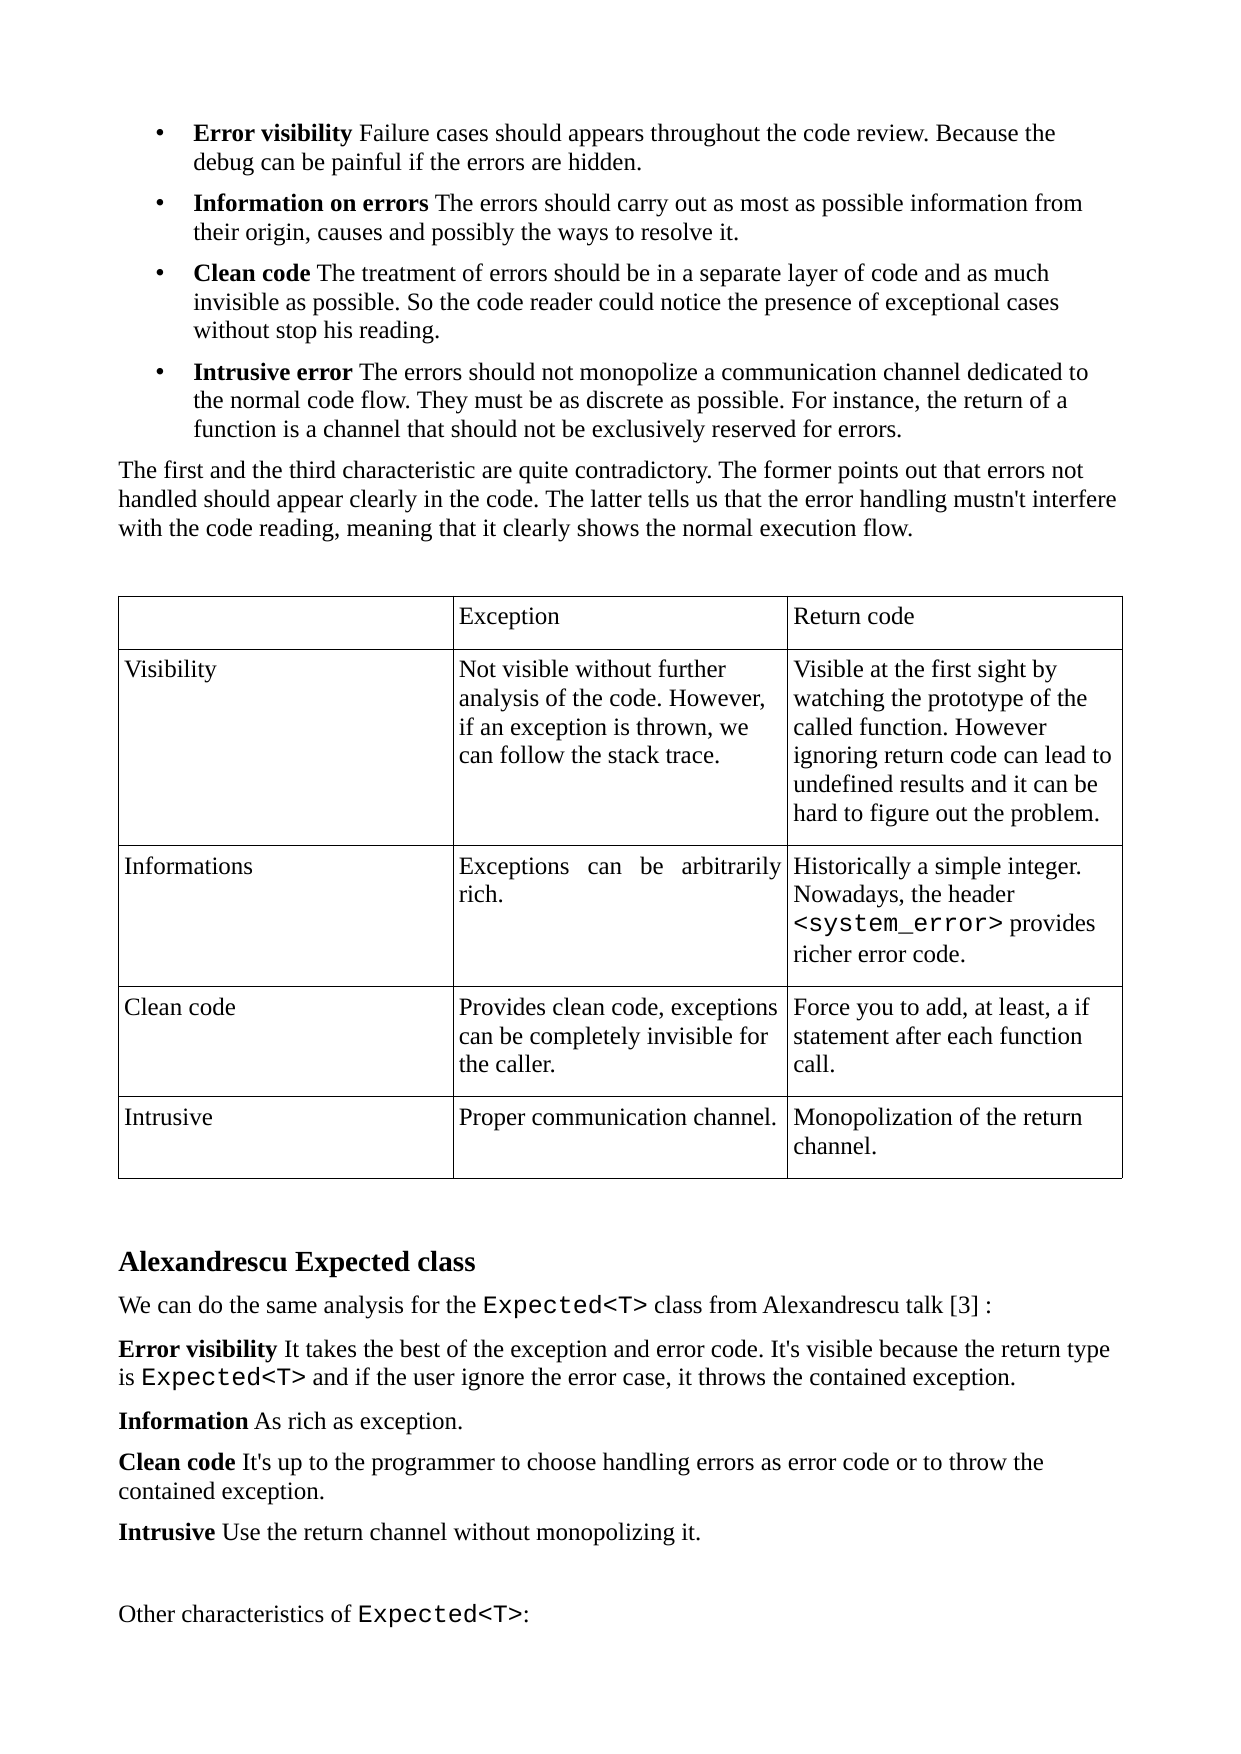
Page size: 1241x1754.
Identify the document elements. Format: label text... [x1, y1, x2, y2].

text Clean code It's up to the programmer to choose handling errors as error code or to throw the contained exception. [118, 1447, 1122, 1504]
text Error visibility It takes the best of the exception and error code. It's visible because the return type is Expected<T> and if the user ignore the error case, it throws the contained exception. [118, 1334, 1122, 1393]
text The first and the third characteristic are quite contradictory. The former points out that errors not handled should appear clearly in the code. The latter tells us that the error handling mustn't interfere with the code reading, meaning that it clearly shows the normal execution flow. [118, 456, 1122, 542]
table_cell Intrusive [119, 1097, 453, 1178]
text We can do the same analysis for the Expected<T> class from Alexandrescu talk [3] : [118, 1290, 1122, 1321]
list Clean code The treatment of errors should be in a separate layer of code and as much invisible as possible. So the code reader could notice the presence of exceptional cases without stop his reading. [156, 258, 1122, 344]
table_cell Proper communication channel. [454, 1097, 787, 1178]
list Error visibility Failure cases should appears throughout the code review. Because the debug can be painful if the errors are hidden. [156, 118, 1122, 176]
list Information on errors The errors should carry out as most as possible information from their origin, causes and possibly the ways to resolve it. [156, 188, 1122, 246]
text Information As rich as exception. [118, 1406, 1122, 1434]
subtitle Alexandrescu Expected class [118, 1244, 1122, 1278]
table_cell Informations [119, 846, 453, 986]
table_cell Visible at the first sight by watching the prototype of the called function. However ignoring return code can lead to undefined results and it can be hard to figure out the problem. [788, 650, 1122, 845]
table_cell Monopolization of the return channel. [788, 1097, 1122, 1178]
table_cell Provides clean code, exceptions can be completely invisible for the caller. [454, 987, 787, 1096]
table_cell Exceptions can be arbitrarily rich. [454, 846, 787, 986]
table_cell Historically a simple integer. Nowadays, the header <system_error> provides richer error code. [788, 846, 1122, 986]
text Intrusive Use the return channel without monopolizing it. [118, 1517, 1122, 1546]
table_header Return code [788, 597, 1122, 648]
table_cell Not visible without further analysis of the code. However, if an exception is thrown, we can follow the stack trace. [454, 650, 787, 845]
list Intrusive error The errors should not monopolize a communication channel dedicated to the normal code flow. They must be as discrete as possible. For instance, the return of a function is a channel that should not be exclusively reserved for errors. [156, 357, 1122, 443]
table_cell Clean code [119, 987, 453, 1096]
table_cell Visibility [119, 650, 453, 845]
table_header [119, 597, 453, 648]
text Other characteristics of Expected<T>: [118, 1599, 1122, 1630]
table_header Exception [454, 597, 787, 648]
table_cell Force you to add, at least, a if statement after each function call. [788, 987, 1122, 1096]
